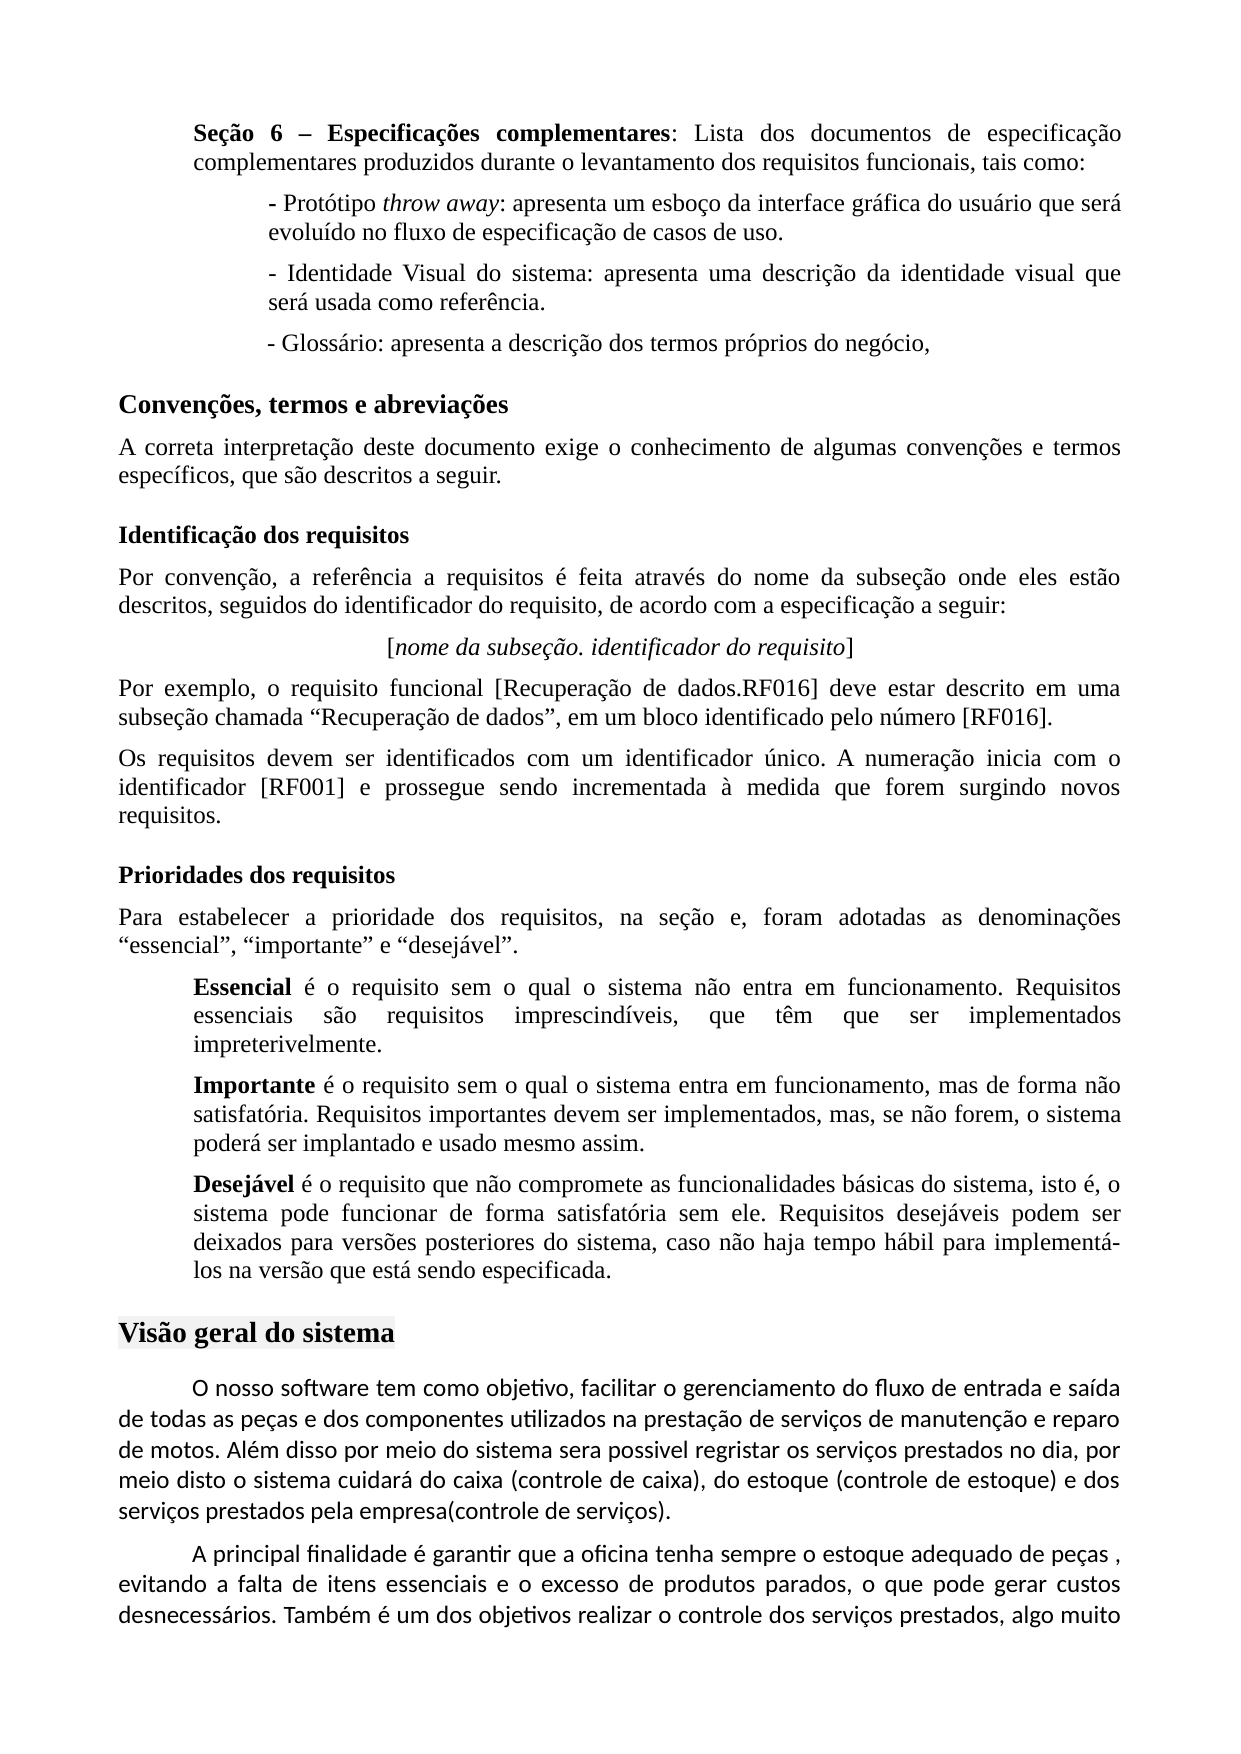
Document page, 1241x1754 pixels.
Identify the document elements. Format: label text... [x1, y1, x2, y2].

text - Protótipo throw away: apresenta um esboço da interface gráfica do usuário que será evoluído no fluxo de especificação de casos de uso. [268, 188, 1122, 246]
text Seção 6 – Especificações complementares: Lista dos documentos de especificação complementares produzidos durante o levantamento dos requisitos funcionais, tais como: [193, 118, 1122, 176]
text Desejável é o requisito que não compromete as funcionalidades básicas do sistema, isto é, o sistema pode funcionar de forma satisfatória sem ele. Requisitos desejáveis podem ser deixados para versões posteriores do sistema, caso não haja tempo hábil para implementá-los na versão que está sendo especificada. [193, 1169, 1122, 1284]
text [nome da subseção. identificador do requisito] [118, 632, 1122, 661]
text - Identidade Visual do sistema: apresenta uma descrição da identidade visual que será usada como referência. [268, 258, 1122, 316]
text Por exemplo, o requisito funcional [Recuperação de dados.RF016] deve estar descrito em uma subseção chamada “Recuperação de dados”, em um bloco identificado pelo número [RF016]. [118, 673, 1122, 731]
text Prioridades dos requisitos [118, 861, 1122, 889]
text Essencial é o requisito sem o qual o sistema não entra em funcionamento. Requisitos essenciais são requisitos imprescindíveis, que têm que ser implementados impreterivelmente. [193, 972, 1122, 1058]
text Identificação dos requisitos [118, 521, 1122, 549]
text A principal finalidade é garantir que a oficina tenha sempre o estoque adequado de peças , evitando a falta de itens essenciais e o excesso de produtos parados, o que pode gerar custos desnecessários. Também é um dos objetivos realizar o controle dos serviços prestados, algo muito [118, 1538, 1122, 1629]
text - Glossário: apresenta a descrição dos termos próprios do negócio, [193, 328, 1122, 357]
text Importante é o requisito sem o qual o sistema entra em funcionamento, mas de forma não satisfatória. Requisitos importantes devem ser implementados, mas, se não forem, o sistema poderá ser implantado e usado mesmo assim. [193, 1071, 1122, 1157]
text Visão geral do sistema [118, 1316, 1122, 1349]
text Para estabelecer a prioridade dos requisitos, na seção e, foram adotadas as denominações “essencial”, “importante” e “desejável”. [118, 902, 1122, 959]
text O nosso software tem como objetivo, facilitar o gerenciamento do fluxo de entrada e saída de todas as peças e dos componentes utilizados na prestação de serviços de manutenção e reparo de motos. Além disso por meio do sistema sera possivel regristar os serviços prestados no dia, por meio disto o sistema cuidará do caixa (controle de caixa), do estoque (controle de estoque) e dos serviços prestados pela empresa(controle de serviços). [118, 1368, 1122, 1526]
text Por convenção, a referência a requisitos é feita através do nome da subseção onde eles estão descritos, seguidos do identificador do requisito, de acordo com a especificação a seguir: [118, 562, 1122, 619]
text Convenções, termos e abreviações [118, 388, 1122, 419]
text A correta interpretação deste documento exige o conhecimento de algumas convenções e termos específicos, que são descritos a seguir. [118, 432, 1122, 489]
text Os requisitos devem ser identificados com um identificador único. A numeração inicia com o identificador [RF001] e prossegue sendo incrementada à medida que forem surgindo novos requisitos. [118, 743, 1122, 829]
